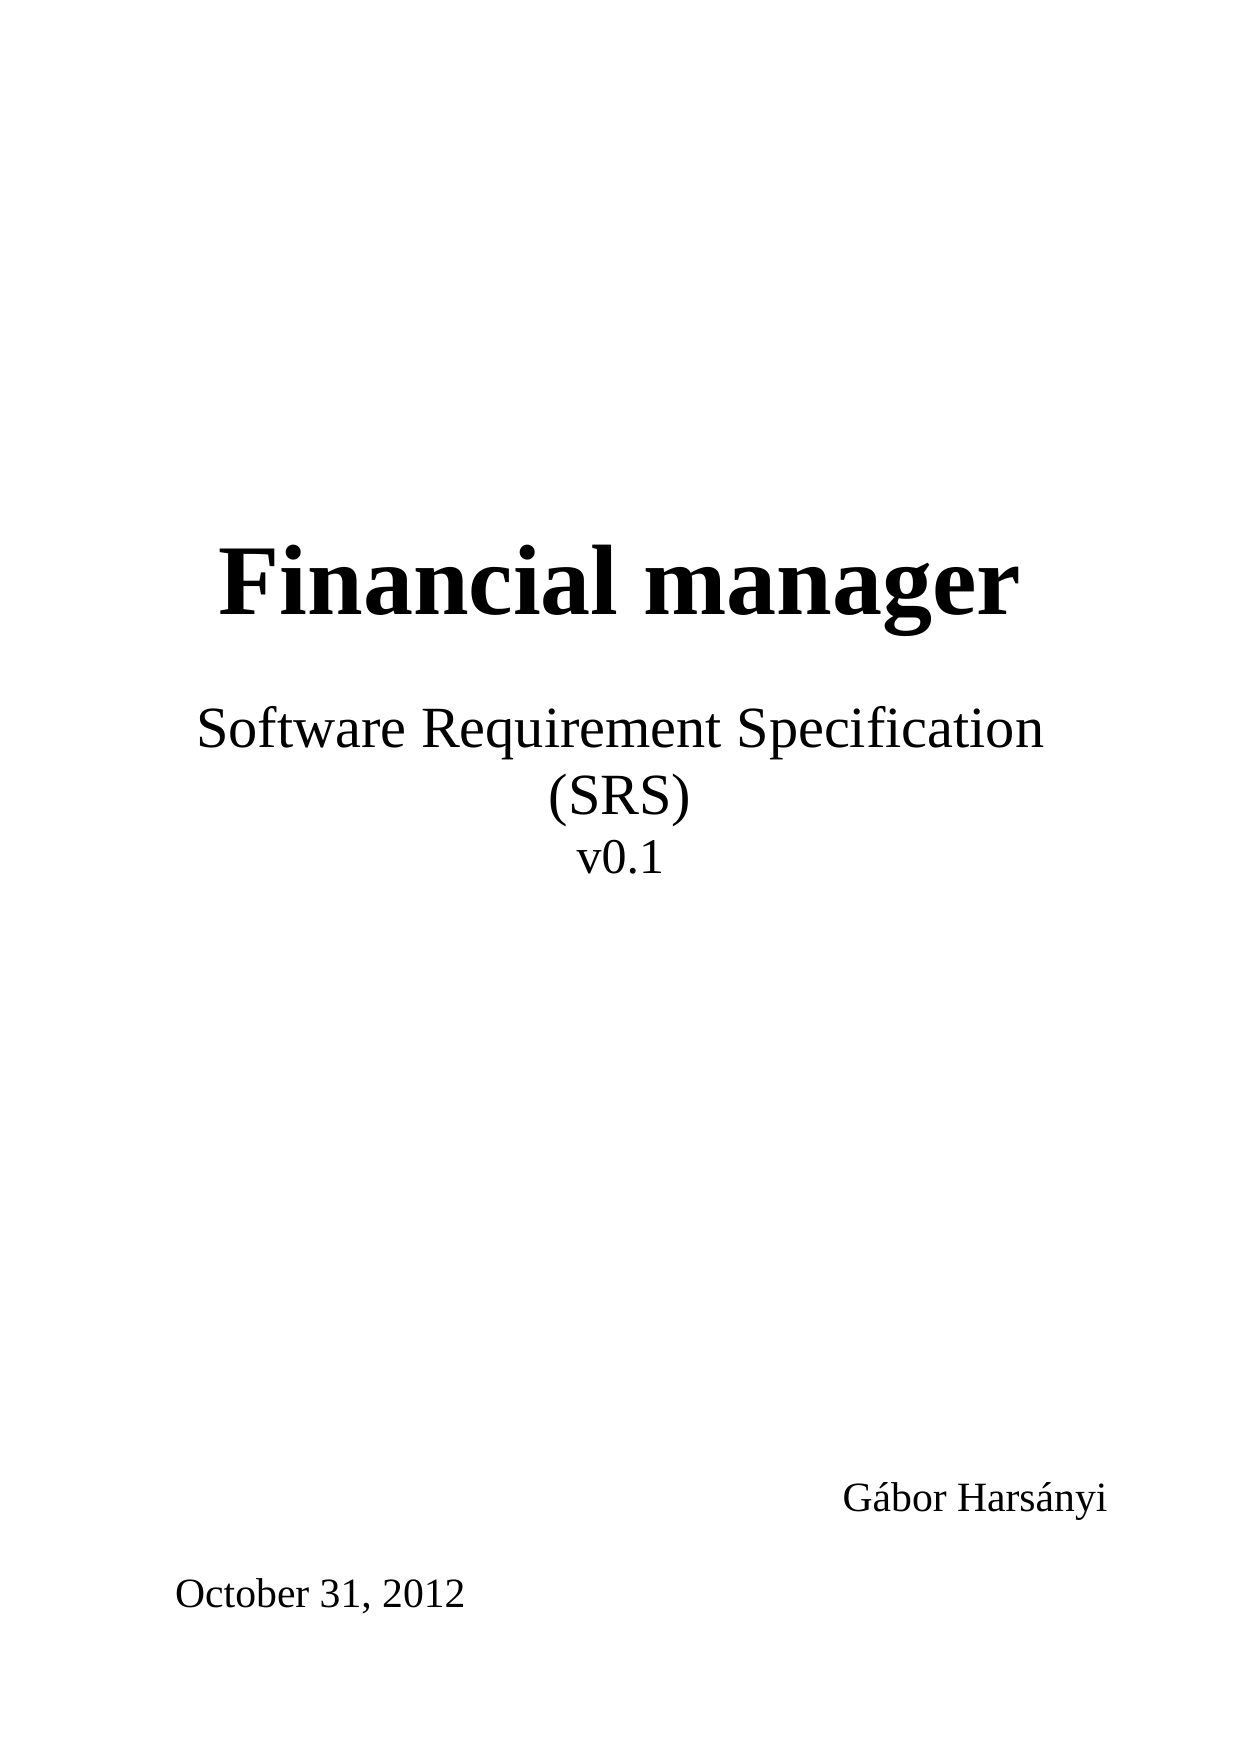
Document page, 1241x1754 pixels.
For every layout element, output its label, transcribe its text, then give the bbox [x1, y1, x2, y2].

text v0.1 [118, 827, 1122, 885]
text Software Requirement Specification (SRS) [118, 693, 1122, 827]
text Gábor Harsányi [118, 1473, 1122, 1521]
text Financial manager [118, 521, 1122, 636]
text October 31, 2012 [118, 1568, 1122, 1616]
